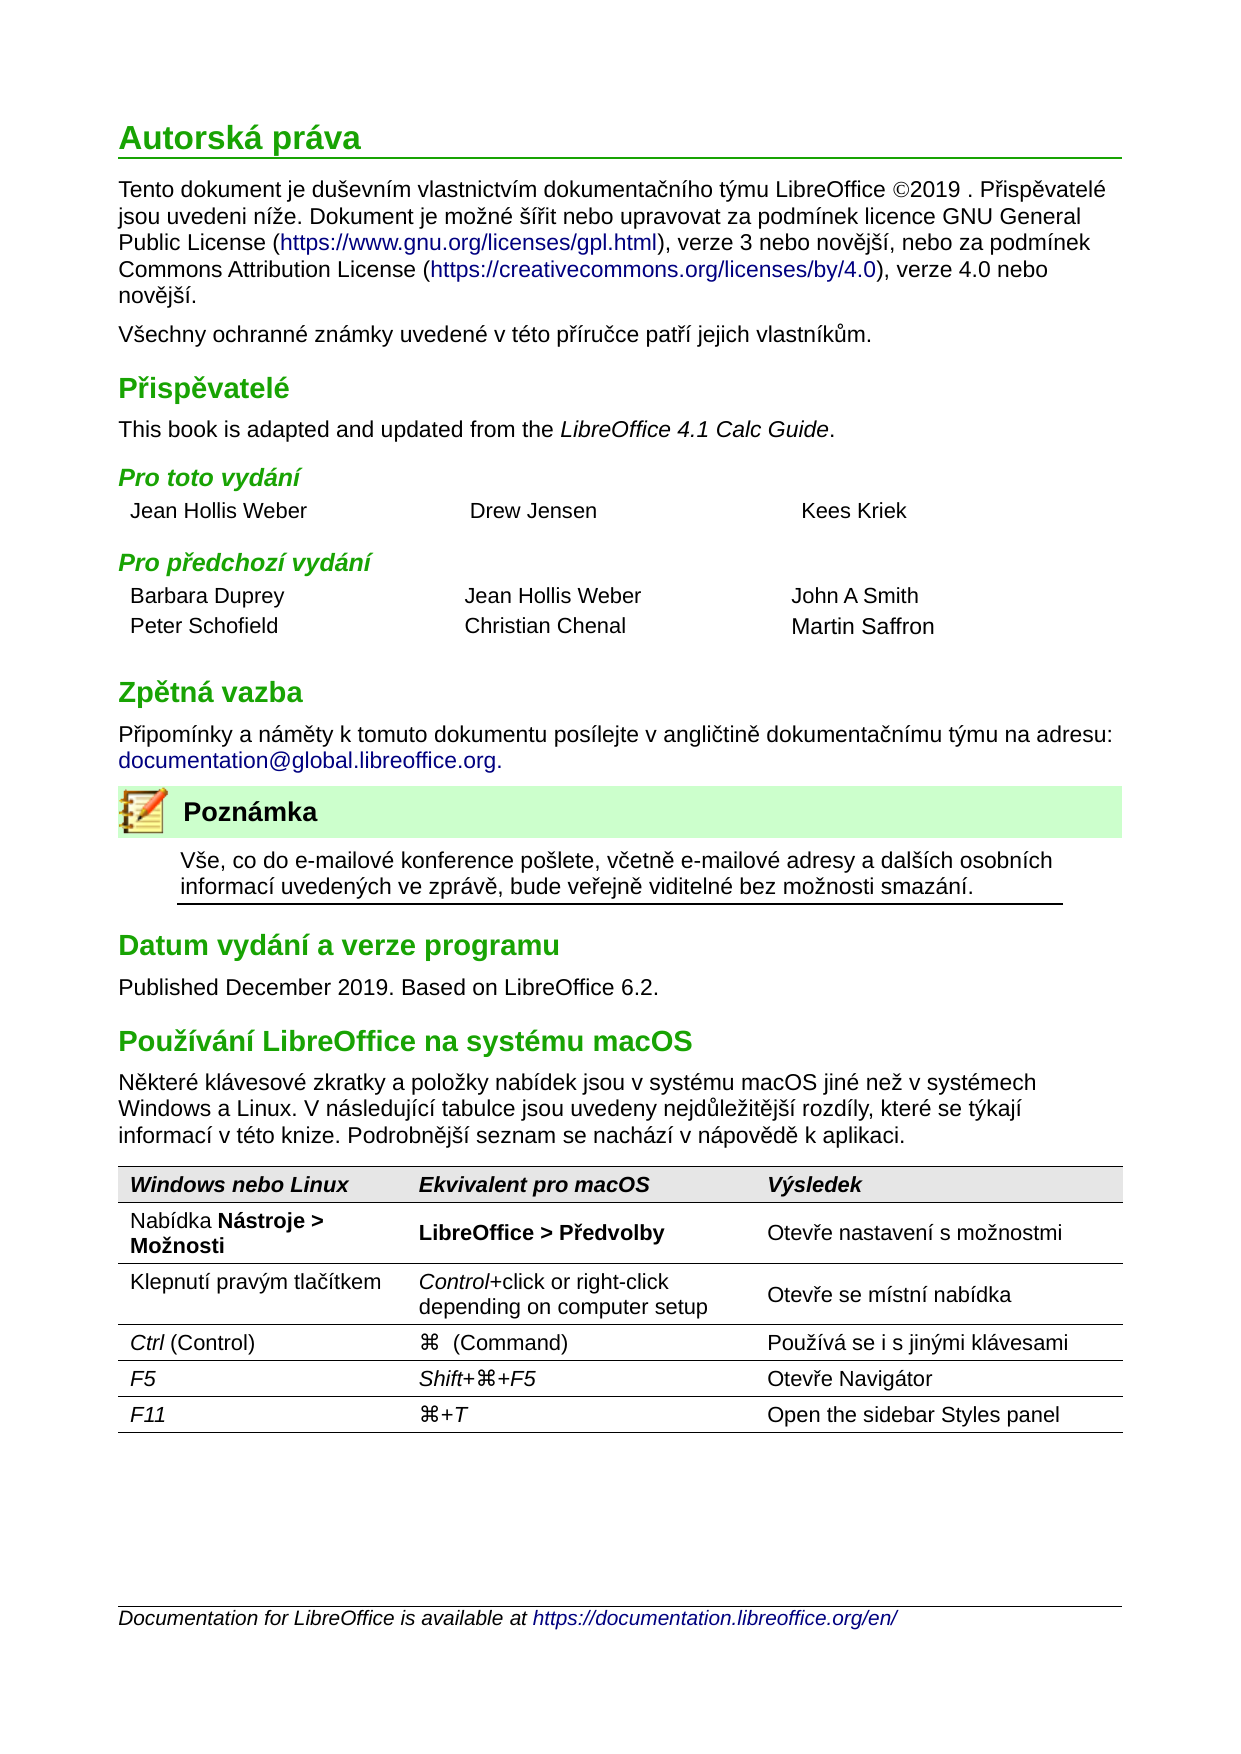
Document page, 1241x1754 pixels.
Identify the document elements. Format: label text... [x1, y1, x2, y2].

text This book is adapted and updated from the LibreOffice 4.1 Calc Guide. [118, 416, 1122, 442]
subtitle Autorská práva [118, 118, 1122, 157]
table_header Ekvivalent pro macOS [407, 1167, 755, 1202]
table_header Drew Jensen [458, 498, 789, 528]
table_cell Otevře se místní nabídka [755, 1264, 1123, 1324]
table_header Windows nebo Linux [118, 1167, 407, 1202]
text Vše, co do e-mailové konference pošlete, včetně e-mailové adresy a dalších osobních informací uvedených ve zprávě, bude veřejně viditelné bez možnosti smazání. [177, 844, 1063, 903]
subtitle Používání LibreOffice na systému macOS [118, 1024, 1122, 1057]
table_header Jean Hollis Weber [118, 498, 458, 528]
table_cell Control+click or right-click depending on computer setup [407, 1264, 755, 1324]
table_cell F5 [118, 1361, 407, 1396]
table_cell Otevře nastavení s možnostmi [755, 1203, 1123, 1263]
subtitle Zpětná vazba [118, 675, 1122, 709]
text Připomínky a náměty k tomuto dokumentu posílejte v angličtině dokumentačnímu týmu na adresu: documentation@global.libreoffice.org. [118, 721, 1122, 773]
table_cell ⌘+T [407, 1397, 755, 1432]
table_cell Otevře Navigátor [755, 1361, 1123, 1396]
table_header Barbara Duprey [118, 583, 453, 613]
table_cell Christian Chenal [453, 613, 791, 652]
subtitle Poznámka [118, 786, 1122, 838]
text Published December 2019. Based on LibreOffice 6.2. [118, 974, 1122, 1000]
table_header Jean Hollis Weber [453, 583, 791, 613]
text Všechny ochranné známky uvedené v této příručce patří jejich vlastníkům. [118, 321, 1122, 347]
table_cell ⌘ (Command) [407, 1325, 755, 1360]
table_header Výsledek [755, 1167, 1123, 1202]
table_header John A Smith [791, 583, 1122, 613]
table_header Kees Kriek [789, 498, 1122, 528]
subtitle Pro toto vydání [118, 463, 1122, 492]
table_cell Klepnutí pravým tlačítkem [118, 1264, 407, 1324]
table_cell Open the sidebar Styles panel [755, 1397, 1123, 1432]
table_cell LibreOffice > Předvolby [407, 1203, 755, 1263]
table_cell Shift+⌘+F5 [407, 1361, 755, 1396]
table_cell Martin Saffron [791, 613, 1122, 652]
text Tento dokument je duševním vlastnictvím dokumentačního týmu LibreOffice ©2019 . Přispěvatelé jsou uvedeni níže. Dokument je možné šířit nebo upravovat za podmínek licence GNU General Public License (https://www.gnu.org/licenses/gpl.html), verze 3 nebo novější, nebo za podmínek Commons Attribution License (https://creativecommons.org/licenses/by/4.0), verze 4.0 nebo novější. [118, 176, 1122, 308]
table_cell F11 [118, 1397, 407, 1432]
table_cell Nabídka Nástroje > Možnosti [118, 1203, 407, 1263]
table_cell Používá se i s jinými klávesami [755, 1325, 1123, 1360]
subtitle Pro předchozí vydání [118, 548, 1122, 577]
subtitle Datum vydání a verze programu [118, 928, 1122, 962]
table_cell Peter Schofield [118, 613, 453, 652]
table_cell Ctrl (Control) [118, 1325, 407, 1360]
subtitle Přispěvatelé [118, 371, 1122, 404]
text Některé klávesové zkratky a položky nabídek jsou v systému macOS jiné než v systémech Windows a Linux. V následující tabulce jsou uvedeny nejdůležitější rozdíly, které se týkají informací v této knize. Podrobnější seznam se nachází v nápovědě k aplikaci. [118, 1069, 1122, 1148]
picture [119, 786, 170, 837]
